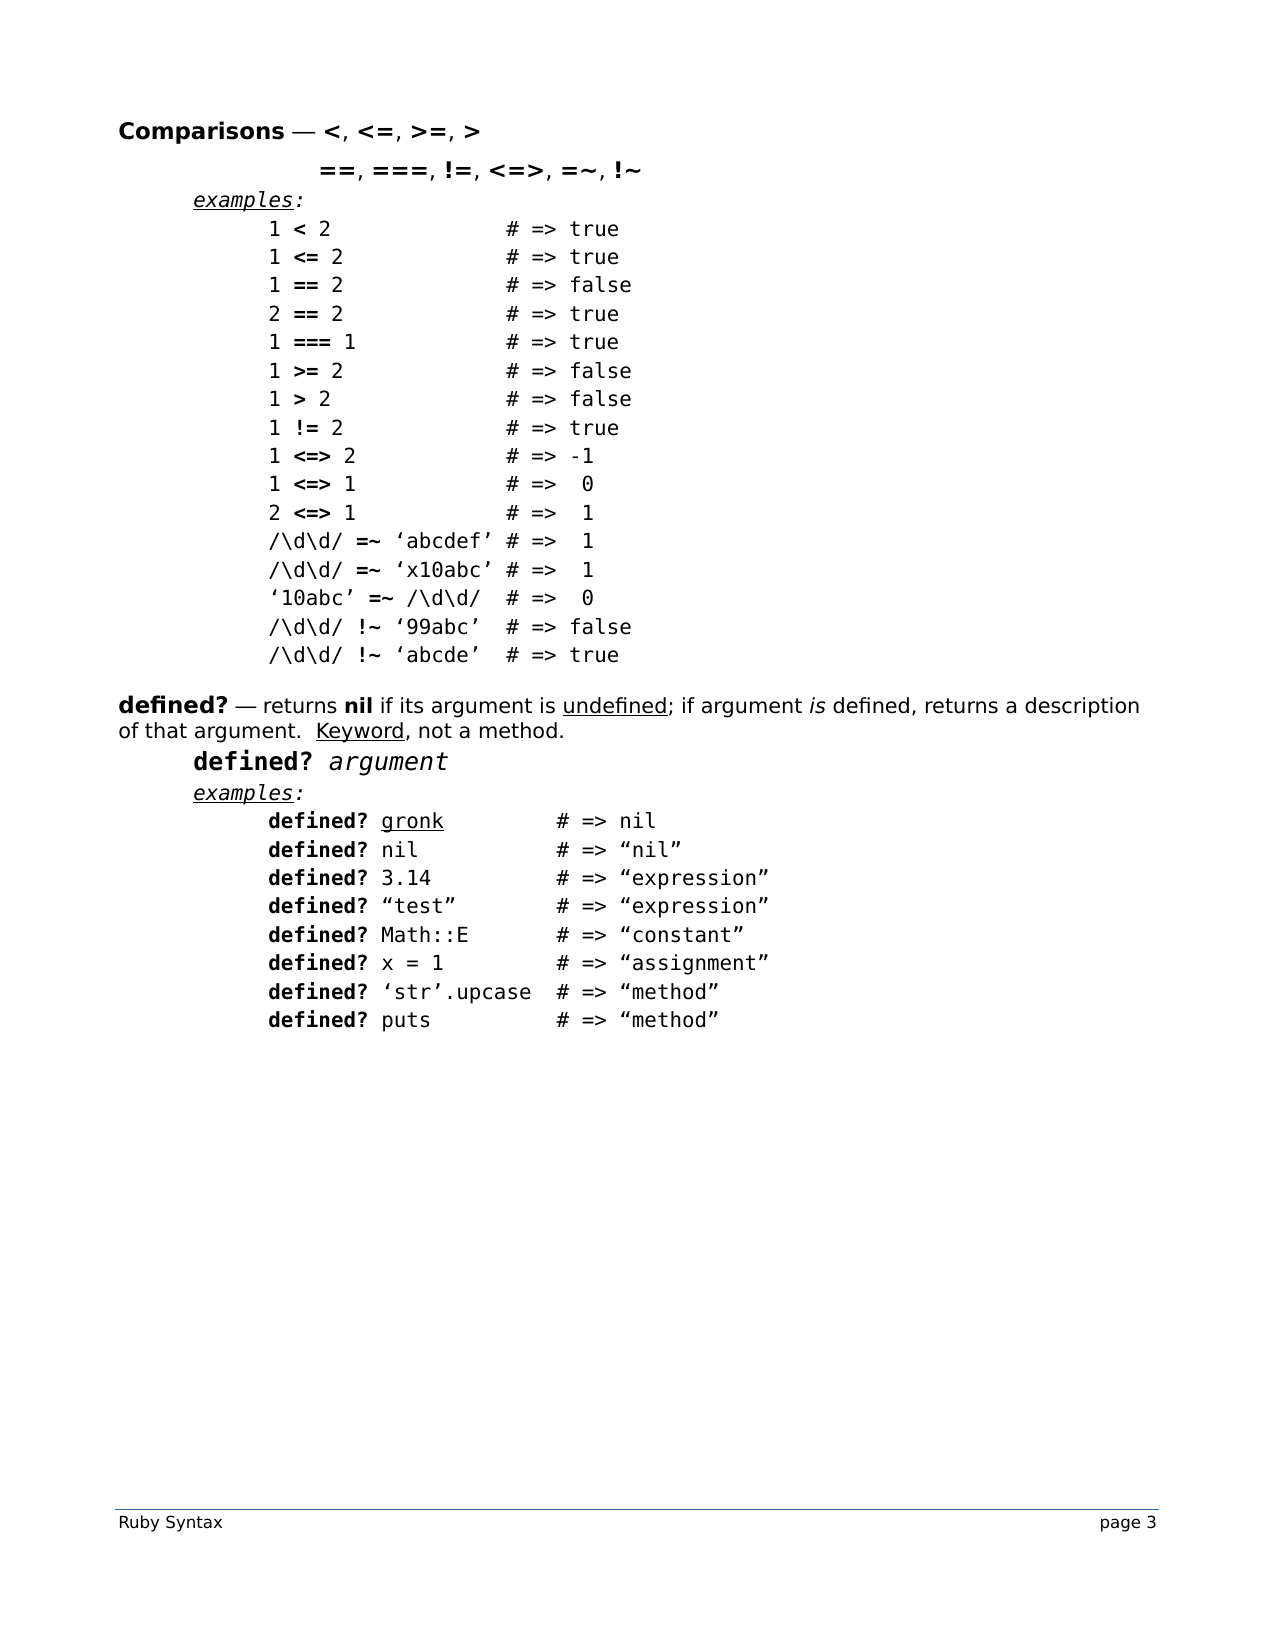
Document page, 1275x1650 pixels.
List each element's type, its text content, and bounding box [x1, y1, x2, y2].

text defined? ‘str’.upcase # => “method” [268, 980, 1157, 1004]
text 2 <=> 1 # => 1 [268, 501, 1157, 525]
text 1 == 2 # => false [268, 273, 1157, 298]
text 1 <=> 2 # => -1 [268, 444, 1157, 468]
text 1 <=> 1 # => 0 [268, 472, 1157, 497]
text /\d\d/ !~ ‘abcde’ # => true [268, 643, 1157, 667]
text ==, ===, !=, <=>, =~, !~ [318, 157, 1157, 184]
text /\d\d/ =~ ‘abcdef’ # => 1 [268, 529, 1157, 554]
text 2 == 2 # => true [268, 302, 1157, 326]
text examples: [193, 188, 1157, 212]
text /\d\d/ =~ ‘x10abc’ # => 1 [268, 558, 1157, 582]
text 1 < 2 # => true [268, 217, 1157, 241]
text defined? Math::E # => “constant” [268, 923, 1157, 947]
text defined? “test” # => “expression” [268, 894, 1157, 919]
text 1 > 2 # => false [268, 387, 1157, 411]
text 1 <= 2 # => true [268, 245, 1157, 269]
text defined? gronk # => nil [268, 809, 1157, 833]
text defined? nil # => “nil” [268, 838, 1157, 862]
text defined? x = 1 # => “assignment” [268, 951, 1157, 976]
text /\d\d/ !~ ‘99abc’ # => false [268, 615, 1157, 639]
text 1 != 2 # => true [268, 416, 1157, 440]
text examples: [193, 781, 1157, 805]
text 1 >= 2 # => false [268, 359, 1157, 383]
text 1 === 1 # => true [268, 330, 1157, 354]
text defined? argument [193, 747, 1157, 777]
text defined? ― returns nil if its argument is undefined; if argument is defined, returns a description of that argument. Keyword, not a method. [118, 692, 1157, 743]
text Comparisons ― <, <=, >=, > [118, 118, 1157, 145]
text defined? puts # => “method” [268, 1008, 1157, 1033]
text ‘10abc’ =~ /\d\d/ # => 0 [268, 586, 1157, 611]
text defined? 3.14 # => “expression” [268, 866, 1157, 890]
